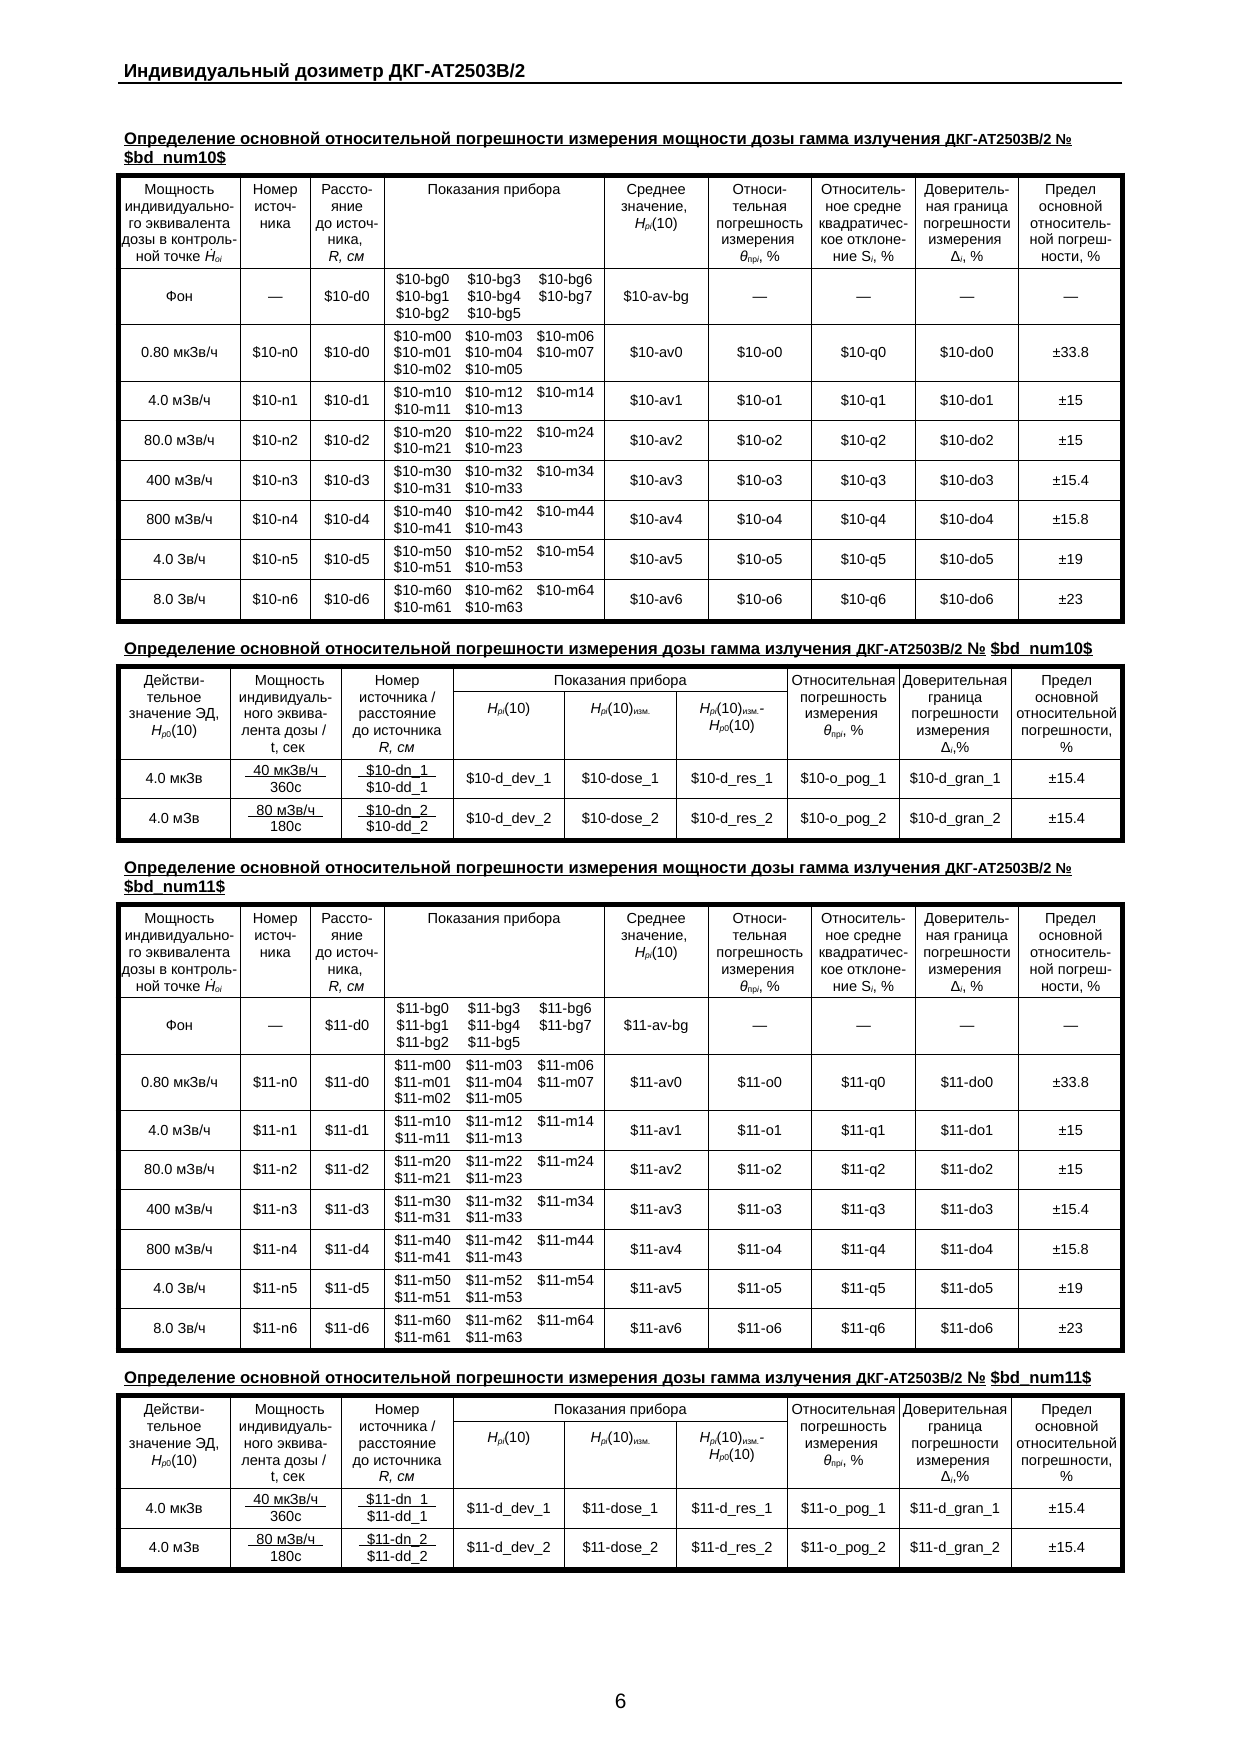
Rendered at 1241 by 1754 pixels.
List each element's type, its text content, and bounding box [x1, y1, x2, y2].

table_cell $11-q0 [812, 1055, 915, 1110]
table_cell 4.0 мкЗв [121, 760, 230, 798]
table_cell ±19 [1019, 1270, 1120, 1308]
table_cell $10-n5 [241, 540, 310, 579]
table_cell Относительная погрешность измерения θпрi, % [788, 669, 899, 758]
table_cell $10-o5 [709, 540, 811, 579]
table_cell $11-av0 [605, 1055, 708, 1110]
table_cell ±15 [1019, 382, 1120, 420]
table_cell $11-m60 $11-m61 $11-m62 $11-m63 $11-m64 [385, 1309, 604, 1348]
table_cell $11-o0 [709, 1055, 811, 1110]
table_cell 4.0 мкЗв [121, 1489, 230, 1528]
table_cell $10-o_pog_2 [788, 799, 899, 838]
table_cell — [812, 269, 915, 324]
table_cell $11-av2 [605, 1151, 708, 1189]
table_cell $10-o6 [709, 580, 811, 619]
table_cell $11-av1 [605, 1111, 708, 1149]
table_header Определение основной относительной погрешности измерения мощности дозы гамма излучения ДКГ-АТ2503В/2 № $bd_num10$ [118, 114, 1122, 172]
table_cell $11-d_gran_1 [900, 1489, 1011, 1528]
table_cell Hpi(10) [454, 1422, 564, 1488]
table_cell $10-n0 [241, 325, 310, 381]
table_cell $11-d_gran_2 [900, 1529, 1011, 1567]
table_cell ±33.8 [1019, 1055, 1120, 1110]
table_cell Hpi(10)изм.-Hp0(10) [677, 692, 787, 758]
table_cell 800 мЗв/ч [121, 1230, 240, 1269]
table_cell $10-d_res_1 [677, 760, 787, 798]
table_cell $10-do3 [916, 461, 1018, 499]
table_cell Показания прибора [385, 907, 604, 997]
table_cell — [1019, 998, 1120, 1053]
table_cell $10-d_dev_2 [454, 799, 564, 838]
table_cell $11-d_dev_1 [454, 1489, 564, 1528]
table_cell ±19 [1019, 540, 1120, 579]
table_cell ±33.8 [1019, 325, 1120, 381]
table_cell $10-d_dev_1 [454, 760, 564, 798]
table_cell 80.0 мЗв/ч [121, 1151, 240, 1189]
table_cell $10-av3 [605, 461, 708, 499]
table_cell Среднее значение, Hpi(10) [605, 907, 708, 997]
table_cell 40 мкЗв/ч 360c [231, 760, 341, 798]
table_cell $11-n3 [241, 1190, 310, 1229]
table_cell Предел основной относитель-ной погреш-ности, % [1019, 178, 1120, 268]
table_cell $10-av6 [605, 580, 708, 619]
table_cell Показания прибора [454, 1398, 787, 1421]
table_cell $10-av2 [605, 421, 708, 460]
table_cell $10-q5 [812, 540, 915, 579]
table_cell 4.0 мЗв [121, 799, 230, 838]
table_cell $11-d_res_1 [677, 1489, 787, 1528]
table_cell $11-bg0 $11-bg1 $11-bg2 $11-bg3 $11-bg4 $11-bg5 $11-bg6 $11-bg7 [385, 998, 604, 1053]
table_cell $10-m60 $10-m61 $10-m62 $10-m63 $10-m64 [385, 580, 604, 619]
table_cell Действи-тельное значение ЭД, Hp0(10) [121, 1398, 230, 1488]
table_cell Номер источника / расстояние до источника R, см [342, 1398, 453, 1488]
table_cell Рассто-яние до источ-ника, R, см [311, 178, 384, 268]
table_cell ±15.8 [1019, 501, 1120, 539]
table_cell $10-bg0 $10-bg1 $10-bg2 $10-bg3 $10-bg4 $10-bg5 $10-bg6 $10-bg7 [385, 269, 604, 324]
table_cell $11-o5 [709, 1270, 811, 1308]
table_cell 4.0 Зв/ч [121, 540, 240, 579]
table_cell $10-do0 [916, 325, 1018, 381]
table_cell $11-do4 [916, 1230, 1018, 1269]
table_cell $11-o6 [709, 1309, 811, 1348]
table_cell — [241, 998, 310, 1053]
table_cell $10-av4 [605, 501, 708, 539]
table_cell $11-do5 [916, 1270, 1018, 1308]
table_cell $11-o_pog_1 [788, 1489, 899, 1528]
table_cell Относитель-ное средне квадратичес-кое отклоне-ние Si, % [812, 178, 915, 268]
table_cell $10-q4 [812, 501, 915, 539]
table_cell $11-o4 [709, 1230, 811, 1269]
table_cell $10-d0 [311, 325, 384, 381]
table_cell Рассто-яние до источ-ника, R, см [311, 907, 384, 997]
table_cell $11-do1 [916, 1111, 1018, 1149]
table_cell Номер источника / расстояние до источника R, см [342, 669, 453, 758]
table_cell $11-m00 $11-m01 $11-m02 $11-m03 $11-m04 $11-m05 $11-m06 $11-m07 [385, 1055, 604, 1110]
table_cell $11-m30 $11-m31 $11-m32 $11-m33 $11-m34 [385, 1190, 604, 1229]
table_cell $11-m50 $11-m51 $11-m52 $11-m53 $11-m54 [385, 1270, 604, 1308]
table_cell $11-m20 $11-m21 $11-m22 $11-m23 $11-m24 [385, 1151, 604, 1189]
table_cell $10-o2 [709, 421, 811, 460]
table_cell $10-m00 $10-m01 $10-m02 $10-m03 $10-m04 $10-m05 $10-m06 $10-m07 [385, 325, 604, 381]
table_cell Фон [121, 998, 240, 1053]
table_cell $10-av5 [605, 540, 708, 579]
table_cell $10-q2 [812, 421, 915, 460]
table_cell Мощность индивидуаль-ного эквива-лента дозы / t, сек [231, 1398, 341, 1488]
table_cell Мощность индивидуально-го эквивалента дозы в контроль-ной точке Ḣoi [121, 178, 240, 268]
table_cell $10-do4 [916, 501, 1018, 539]
table_cell ±15.4 [1019, 461, 1120, 499]
table_cell $10-do5 [916, 540, 1018, 579]
table_cell — [1019, 269, 1120, 324]
table_header Определение основной относительной погрешности измерения мощности дозы гамма излучения ДКГ-АТ2503В/2 № $bd_num11$ [118, 843, 1122, 902]
table_cell Hpi(10) [454, 692, 564, 758]
table_cell $11-do2 [916, 1151, 1018, 1189]
table_cell $10-n6 [241, 580, 310, 619]
table_cell $11-n4 [241, 1230, 310, 1269]
table_header Определение основной относительной погрешности измерения дозы гамма излучения ДКГ-АТ2503В/2 № $bd_num10$ [118, 624, 1122, 663]
table_cell Номер источ-ника [241, 178, 310, 268]
table_cell $11-n1 [241, 1111, 310, 1149]
table_cell ±15.4 [1012, 760, 1120, 798]
table_cell $11-q1 [812, 1111, 915, 1149]
table_cell $11-n0 [241, 1055, 310, 1110]
table_cell $10-dn_1 $10-dd_1 [342, 760, 453, 798]
table_cell $11-dose_1 [565, 1489, 676, 1528]
table_cell ±15 [1019, 1151, 1120, 1189]
table_cell $11-m10 $11-m11 $11-m12 $11-m13 $11-m14 [385, 1111, 604, 1149]
table_cell Среднее значение, Hpi(10) [605, 178, 708, 268]
table_cell Мощность индивидуально-го эквивалента дозы в контроль-ной точке Ḣoi [121, 907, 240, 997]
table_cell $10-do2 [916, 421, 1018, 460]
table_cell — [812, 998, 915, 1053]
table_cell ±15.4 [1012, 1489, 1120, 1528]
table_cell $10-dose_2 [565, 799, 676, 838]
table_cell $11-m40 $11-m41 $11-m42 $11-m43 $11-m44 [385, 1230, 604, 1269]
table_cell $11-o3 [709, 1190, 811, 1229]
table_cell ±15.4 [1019, 1190, 1120, 1229]
table_cell $10-d_gran_1 [900, 760, 1011, 798]
table_cell $11-n6 [241, 1309, 310, 1348]
table_cell $11-d1 [311, 1111, 384, 1149]
table_cell Hpi(10)изм. [565, 692, 676, 758]
table_cell $10-d_gran_2 [900, 799, 1011, 838]
table_cell $10-q1 [812, 382, 915, 420]
table_cell $11-dn_2 $11-dd_2 [342, 1529, 453, 1567]
table_cell 4.0 мЗв/ч [121, 1111, 240, 1149]
table_cell $11-do3 [916, 1190, 1018, 1229]
table_cell Предел основной относительной погрешности, % [1012, 669, 1120, 758]
table_cell $10-av0 [605, 325, 708, 381]
table_cell $10-q3 [812, 461, 915, 499]
table_cell $11-d_res_2 [677, 1529, 787, 1567]
table_cell $10-o_pog_1 [788, 760, 899, 798]
table_cell $10-d_res_2 [677, 799, 787, 838]
table_cell ±23 [1019, 580, 1120, 619]
table_cell $10-o3 [709, 461, 811, 499]
table_cell 80 мЗв/ч 180c [231, 1529, 341, 1567]
table_cell Относи-тельная погрешность измерения θпрi, % [709, 907, 811, 997]
table_cell 4.0 мЗв/ч [121, 382, 240, 420]
table_cell $11-o2 [709, 1151, 811, 1189]
table_cell Показания прибора [385, 178, 604, 268]
table_cell ±15.8 [1019, 1230, 1120, 1269]
table_cell $10-o4 [709, 501, 811, 539]
table_cell $10-d4 [311, 501, 384, 539]
table_cell Предел основной относительной погрешности, % [1012, 1398, 1120, 1488]
table_cell Относитель-ное средне квадратичес-кое отклоне-ние Si, % [812, 907, 915, 997]
table_cell $11-q6 [812, 1309, 915, 1348]
table_cell ±15.4 [1012, 1529, 1120, 1567]
table_cell $10-o0 [709, 325, 811, 381]
table_cell Hpi(10)изм.-Hp0(10) [677, 1422, 787, 1488]
table_cell 4.0 Зв/ч [121, 1270, 240, 1308]
table_cell $10-dn_2 $10-dd_2 [342, 799, 453, 838]
table_cell $10-d3 [311, 461, 384, 499]
table_cell $10-do1 [916, 382, 1018, 420]
table_cell $10-n2 [241, 421, 310, 460]
table_cell 80.0 мЗв/ч [121, 421, 240, 460]
table_cell $11-av3 [605, 1190, 708, 1229]
table_cell $11-d0 [311, 1055, 384, 1110]
table_cell $10-d2 [311, 421, 384, 460]
table_cell 4.0 мЗв [121, 1529, 230, 1567]
table_cell $11-o1 [709, 1111, 811, 1149]
table_cell $11-d5 [311, 1270, 384, 1308]
table_cell — [916, 998, 1018, 1053]
table_cell $11-n2 [241, 1151, 310, 1189]
table_cell — [241, 269, 310, 324]
table_cell $11-n5 [241, 1270, 310, 1308]
table_cell Доверительная граница погрешности измерения Δi,% [900, 1398, 1011, 1488]
table_cell $10-d0 [311, 269, 384, 324]
table_cell Фон [121, 269, 240, 324]
table_cell Мощность индивидуаль-ного эквива-лента дозы / t, сек [231, 669, 341, 758]
table_cell $10-o1 [709, 382, 811, 420]
table_cell $11-do0 [916, 1055, 1018, 1110]
table_cell $10-m40 $10-m41 $10-m42 $10-m43 $10-m44 [385, 501, 604, 539]
table_cell $11-av-bg [605, 998, 708, 1053]
table_cell $10-av-bg [605, 269, 708, 324]
table_cell $10-n1 [241, 382, 310, 420]
table_cell $10-d6 [311, 580, 384, 619]
table_cell $10-n4 [241, 501, 310, 539]
table_cell ±15 [1019, 1111, 1120, 1149]
table_cell ±23 [1019, 1309, 1120, 1348]
table_cell 80 мЗв/ч 180c [231, 799, 341, 838]
table_cell 400 мЗв/ч [121, 461, 240, 499]
table_cell 40 мкЗв/ч 360c [231, 1489, 341, 1528]
table_cell $11-q4 [812, 1230, 915, 1269]
table_cell Действи-тельное значение ЭД, Hp0(10) [121, 669, 230, 758]
table_cell Доверитель-ная граница погрешности измерения Δi, % [916, 907, 1018, 997]
table_cell $11-d6 [311, 1309, 384, 1348]
table_cell 0.80 мкЗв/ч [121, 325, 240, 381]
table_cell 800 мЗв/ч [121, 501, 240, 539]
table_cell Номер источ-ника [241, 907, 310, 997]
table_cell $10-n3 [241, 461, 310, 499]
table_cell $11-d2 [311, 1151, 384, 1189]
table_cell 8.0 Зв/ч [121, 1309, 240, 1348]
table_cell $10-m50 $10-m51 $10-m52 $10-m53 $10-m54 [385, 540, 604, 579]
table_cell ±15 [1019, 421, 1120, 460]
table_cell Показания прибора [454, 669, 787, 691]
table_cell $11-d4 [311, 1230, 384, 1269]
table_cell $10-dose_1 [565, 760, 676, 798]
table_cell — [916, 269, 1018, 324]
table_cell $11-o_pog_2 [788, 1529, 899, 1567]
table_cell $11-q2 [812, 1151, 915, 1189]
table_cell $11-do6 [916, 1309, 1018, 1348]
table_cell Доверительная граница погрешности измерения Δi,% [900, 669, 1011, 758]
table_cell $10-do6 [916, 580, 1018, 619]
table_header Определение основной относительной погрешности измерения дозы гамма излучения ДКГ-АТ2503В/2 № $bd_num11$ [118, 1353, 1122, 1393]
table_cell $10-q0 [812, 325, 915, 381]
table_cell $11-d0 [311, 998, 384, 1053]
table_cell — [709, 998, 811, 1053]
table_cell Относительная погрешность измерения θпрi, % [788, 1398, 899, 1488]
table_cell $11-d_dev_2 [454, 1529, 564, 1567]
table_cell $10-d1 [311, 382, 384, 420]
table_cell $10-av1 [605, 382, 708, 420]
table_cell $10-m10 $10-m11 $10-m12 $10-m13 $10-m14 [385, 382, 604, 420]
table_cell $11-q5 [812, 1270, 915, 1308]
table_cell ±15.4 [1012, 799, 1120, 838]
table_cell 8.0 Зв/ч [121, 580, 240, 619]
table_cell $11-dose_2 [565, 1529, 676, 1567]
table_cell $10-m20 $10-m21 $10-m22 $10-m23 $10-m24 [385, 421, 604, 460]
table_cell Hpi(10)изм. [565, 1422, 676, 1488]
table_cell $10-q6 [812, 580, 915, 619]
table_cell $10-m30 $10-m31 $10-m32 $10-m33 $10-m34 [385, 461, 604, 499]
table_cell $11-d3 [311, 1190, 384, 1229]
table_cell Доверитель-ная граница погрешности измерения Δi, % [916, 178, 1018, 268]
table_cell $11-q3 [812, 1190, 915, 1229]
table_cell Относи-тельная погрешность измерения θпрi, % [709, 178, 811, 268]
table_cell $11-dn_1 $11-dd_1 [342, 1489, 453, 1528]
table_cell $11-av4 [605, 1230, 708, 1269]
table_cell 0.80 мкЗв/ч [121, 1055, 240, 1110]
table_cell — [709, 269, 811, 324]
table_cell $10-d5 [311, 540, 384, 579]
table_cell $11-av5 [605, 1270, 708, 1308]
table_cell Предел основной относитель-ной погреш-ности, % [1019, 907, 1120, 997]
table_cell $11-av6 [605, 1309, 708, 1348]
table_cell 400 мЗв/ч [121, 1190, 240, 1229]
